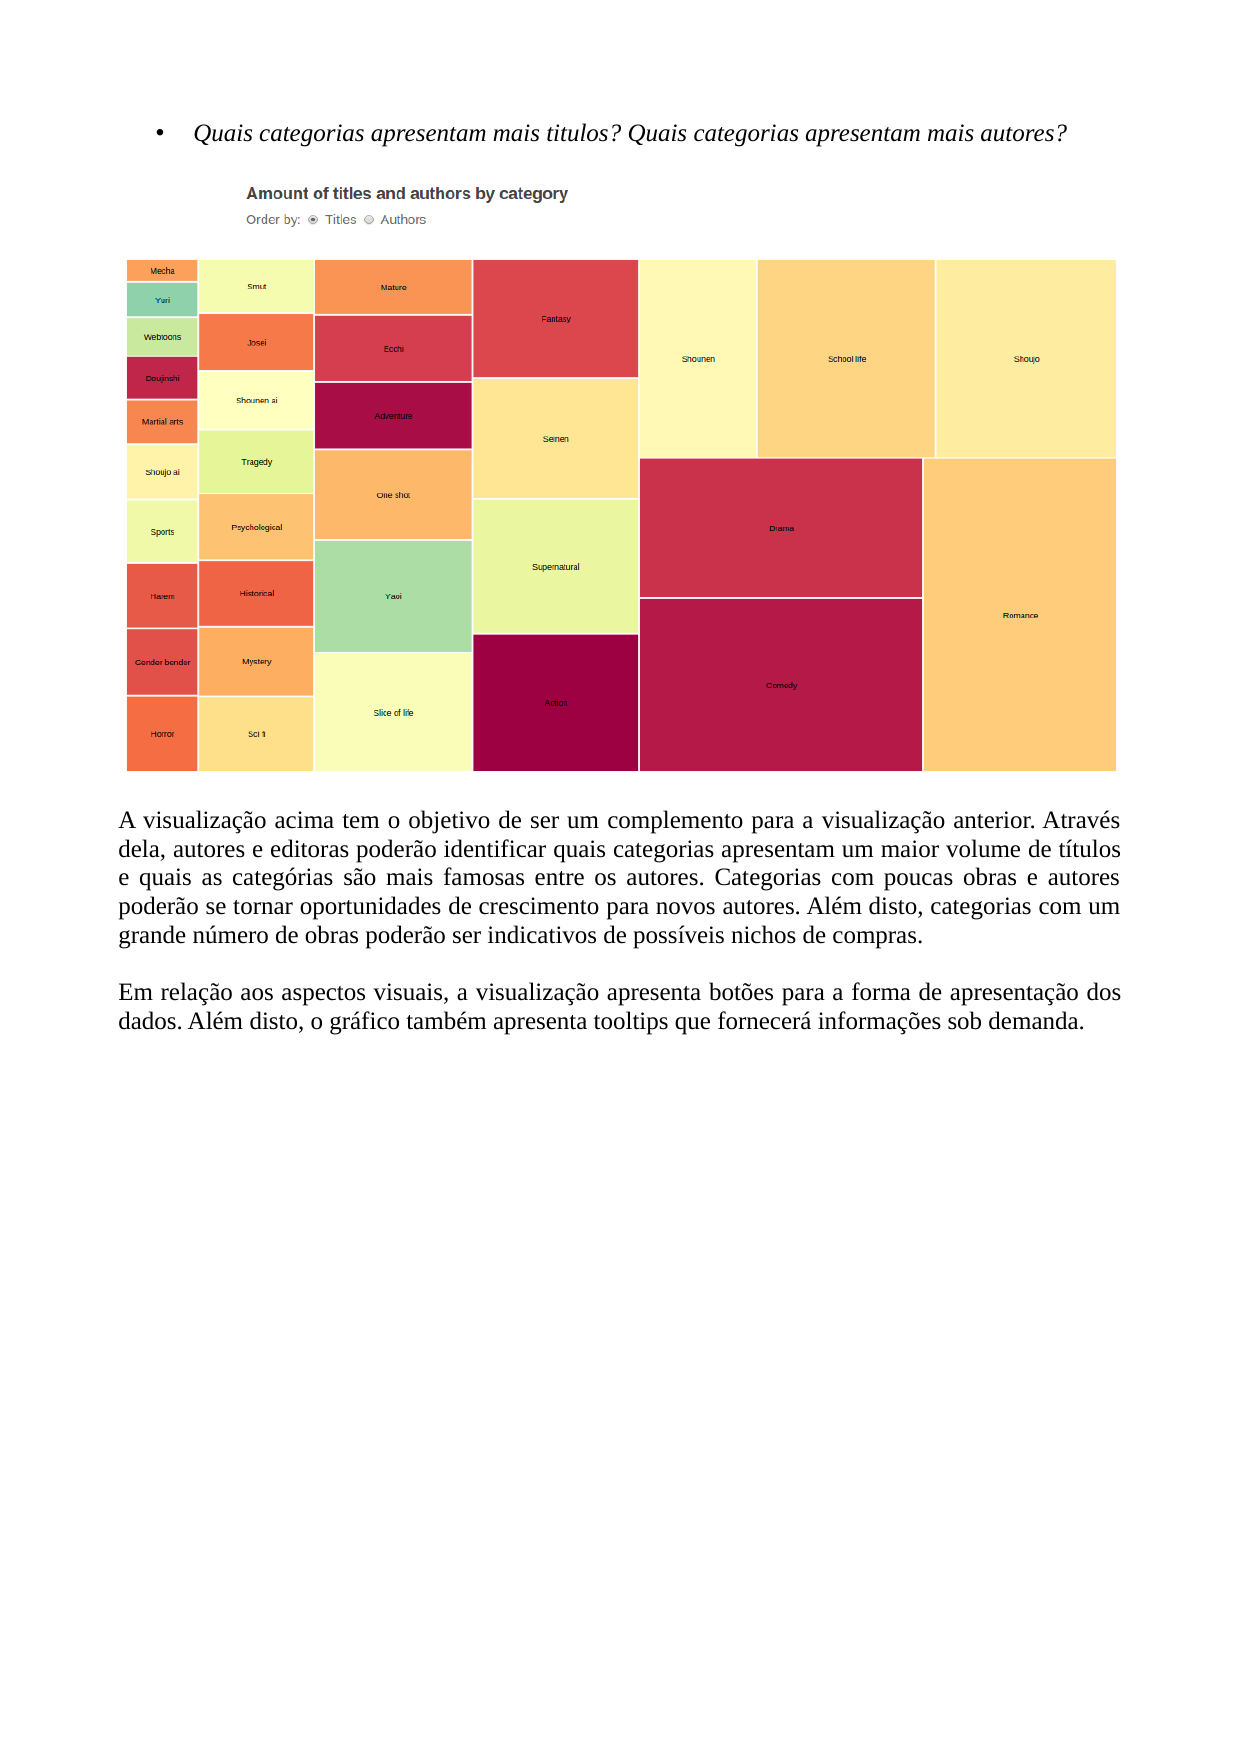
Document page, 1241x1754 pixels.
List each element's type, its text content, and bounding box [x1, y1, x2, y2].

list Quais categorias apresentam mais titulos? Quais categorias apresentam mais autores? [156, 118, 1122, 147]
picture [118, 175, 1123, 777]
text A visualização acima tem o objetivo de ser um complemento para a visualização anterior. Através dela, autores e editoras poderão identificar quais categorias apresentam um maior volume de títulos e quais as categórias são mais famosas entre os autores. Categorias com poucas obras e autores poderão se tornar oportunidades de crescimento para novos autores. Além disto, categorias com um grande número de obras poderão ser indicativos de possíveis nichos de compras. [118, 805, 1122, 949]
text Em relação aos aspectos visuais, a visualização apresenta botões para a forma de apresentação dos dados. Além disto, o gráfico também apresenta tooltips que fornecerá informações sob demanda. [118, 977, 1122, 1035]
